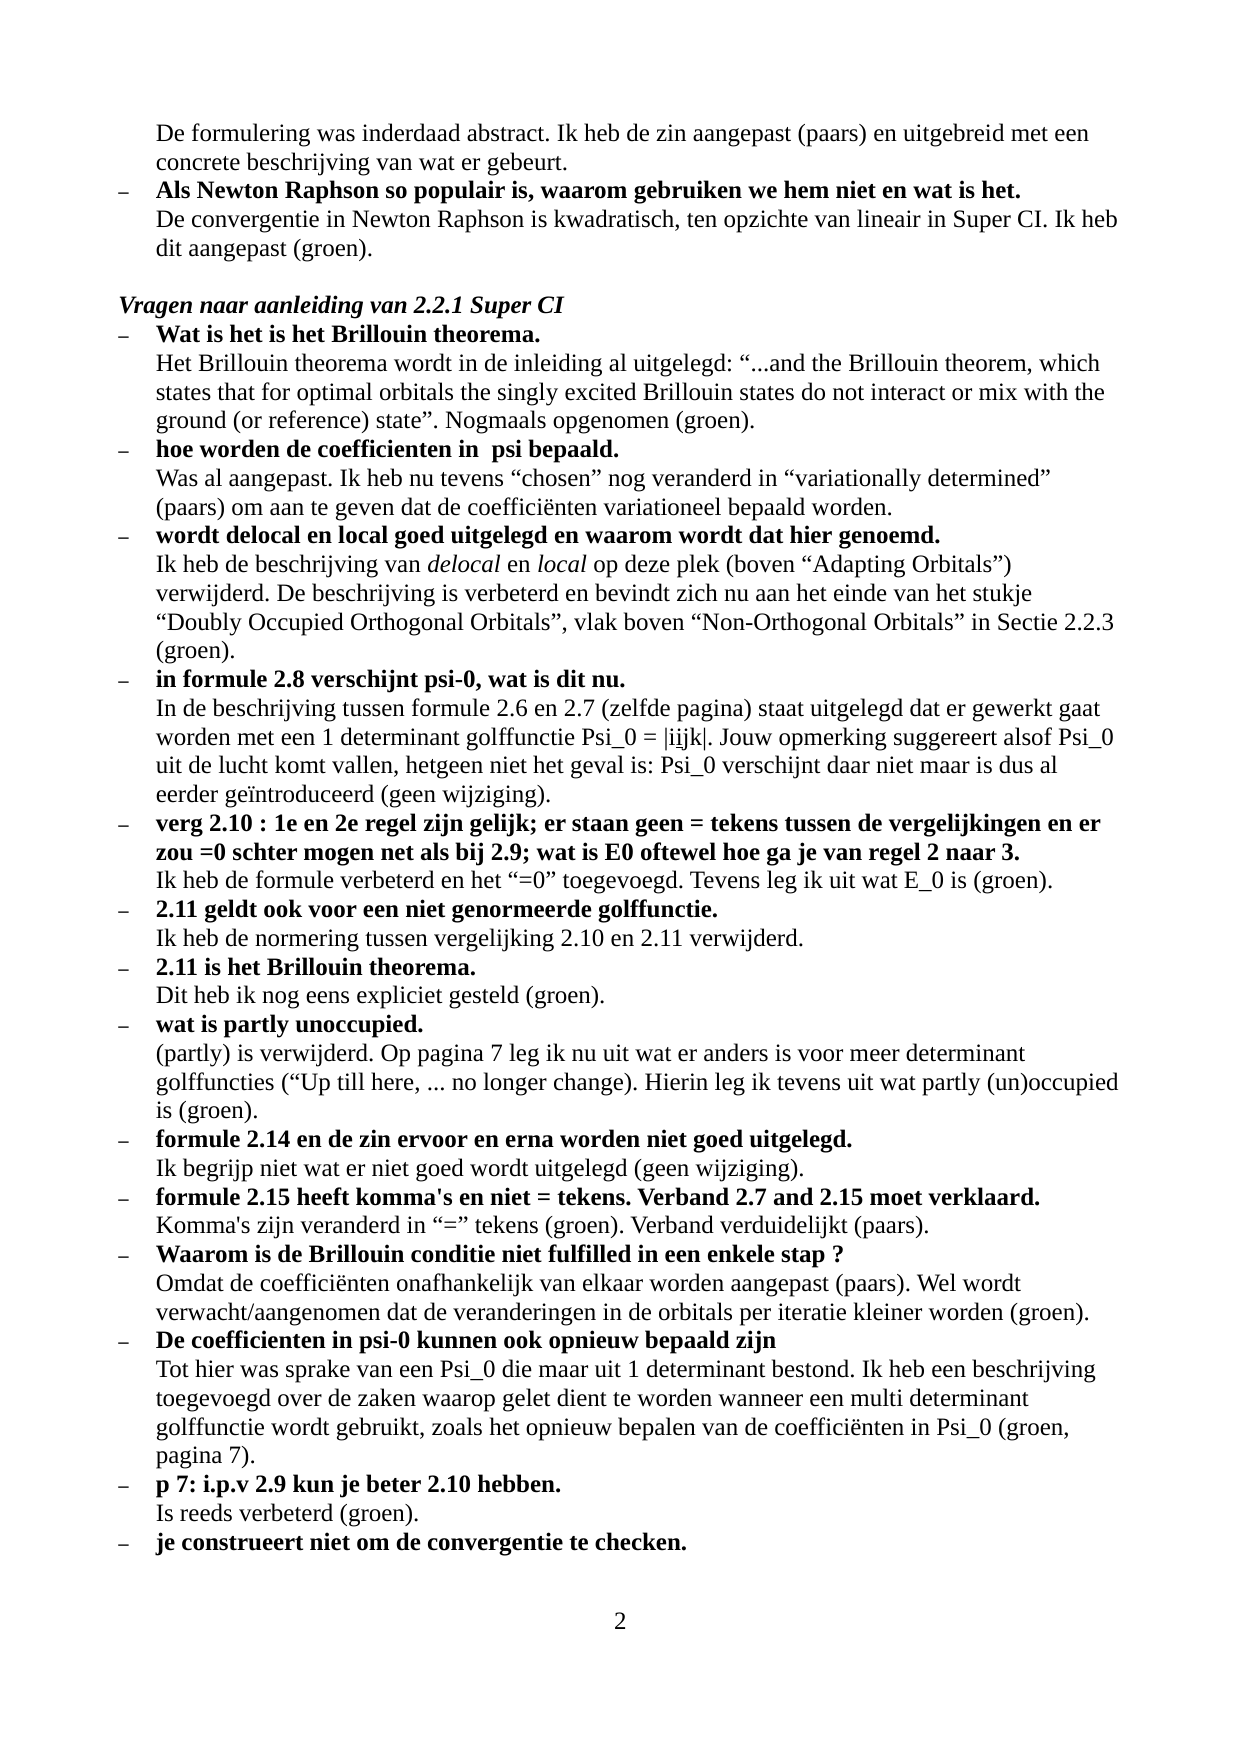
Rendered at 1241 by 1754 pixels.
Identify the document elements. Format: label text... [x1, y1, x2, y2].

list De convergentie in Newton Raphson is kwadratisch, ten opzichte van lineair in Super CI. Ik heb dit aangepast (groen). [118, 204, 1122, 262]
list Tot hier was sprake van een Psi_0 die maar uit 1 determinant bestond. Ik heb een beschrijving toegevoegd over de zaken waarop gelet dient te worden wanneer een multi determinant golffunctie wordt gebruikt, zoals het opnieuw bepalen van de coefficiënten in Psi_0 (groen, pagina 7). [118, 1354, 1122, 1469]
list je construeert niet om de convergentie te checken. [118, 1527, 1122, 1556]
list verg 2.10 : 1e en 2e regel zijn gelijk; er staan geen = tekens tussen de vergelijkingen en er zou =0 schter mogen net als bij 2.9; wat is E0 oftewel hoe ga je van regel 2 naar 3. [118, 808, 1122, 866]
list 2.11 is het Brillouin theorema. [118, 952, 1122, 981]
list Het Brillouin theorema wordt in de inleiding al uitgelegd: “...and the Brillouin theorem, which states that for optimal orbitals the singly excited Brillouin states do not interact or mix with the ground (or reference) state”. Nogmaals opgenomen (groen). [118, 348, 1122, 434]
text Vragen naar aanleiding van 2.2.1 Super CI [118, 291, 1122, 319]
list Is reeds verbeterd (groen). [118, 1498, 1122, 1527]
list Komma's zijn veranderd in “=” tekens (groen). Verband verduidelijkt (paars). [118, 1211, 1122, 1239]
list Ik heb de beschrijving van delocal en local op deze plek (boven “Adapting Orbitals”) verwijderd. De beschrijving is verbeterd en bevindt zich nu aan het einde van het stukje “Doubly Occupied Orthogonal Orbitals”, vlak boven “Non-Orthogonal Orbitals” in Sectie 2.2.3 (groen). [118, 549, 1122, 664]
list De formulering was inderdaad abstract. Ik heb de zin aangepast (paars) en uitgebreid met een concrete beschrijving van wat er gebeurt. [118, 118, 1122, 176]
list De coefficienten in psi-0 kunnen ook opnieuw bepaald zijn [118, 1326, 1122, 1354]
list wordt delocal en local goed uitgelegd en waarom wordt dat hier genoemd. [118, 521, 1122, 549]
list In de beschrijving tussen formule 2.6 en 2.7 (zelfde pagina) staat uitgelegd dat er gewerkt gaat worden met een 1 determinant golffunctie Psi_0 = |iijk|. Jouw opmerking suggereert alsof Psi_0 uit de lucht komt vallen, hetgeen niet het geval is: Psi_0 verschijnt daar niet maar is dus al eerder geïntroduceerd (geen wijziging). [118, 693, 1122, 808]
list p 7: i.p.v 2.9 kun je beter 2.10 hebben. [118, 1469, 1122, 1498]
list Ik begrijp niet wat er niet goed wordt uitgelegd (geen wijziging). [118, 1153, 1122, 1182]
list hoe worden de coefficienten in psi bepaald. [118, 434, 1122, 463]
list Omdat de coefficiënten onafhankelijk van elkaar worden aangepast (paars). Wel wordt verwacht/aangenomen dat de veranderingen in de orbitals per iteratie kleiner worden (groen). [118, 1268, 1122, 1326]
list in formule 2.8 verschijnt psi-0, wat is dit nu. [118, 664, 1122, 693]
list Wat is het is het Brillouin theorema. [118, 319, 1122, 348]
list wat is partly unoccupied. [118, 1009, 1122, 1038]
list Ik heb de normering tussen vergelijking 2.10 en 2.11 verwijderd. [118, 923, 1122, 952]
list (partly) is verwijderd. Op pagina 7 leg ik nu uit wat er anders is voor meer determinant golffuncties (“Up till here, ... no longer change). Hierin leg ik tevens uit wat partly (un)occupied is (groen). [118, 1038, 1122, 1124]
list Als Newton Raphson so populair is, waarom gebruiken we hem niet en wat is het. [118, 176, 1122, 204]
list Dit heb ik nog eens expliciet gesteld (groen). [118, 981, 1122, 1009]
list Waarom is de Brillouin conditie niet fulfilled in een enkele stap ? [118, 1239, 1122, 1268]
list 2.11 geldt ook voor een niet genormeerde golffunctie. [118, 894, 1122, 923]
list formule 2.14 en de zin ervoor en erna worden niet goed uitgelegd. [118, 1124, 1122, 1153]
list formule 2.15 heeft komma's en niet = tekens. Verband 2.7 and 2.15 moet verklaard. [118, 1182, 1122, 1211]
list Was al aangepast. Ik heb nu tevens “chosen” nog veranderd in “variationally determined” (paars) om aan te geven dat de coefficiënten variationeel bepaald worden. [118, 463, 1122, 521]
list Ik heb de formule verbeterd en het “=0” toegevoegd. Tevens leg ik uit wat E_0 is (groen). [118, 866, 1122, 894]
